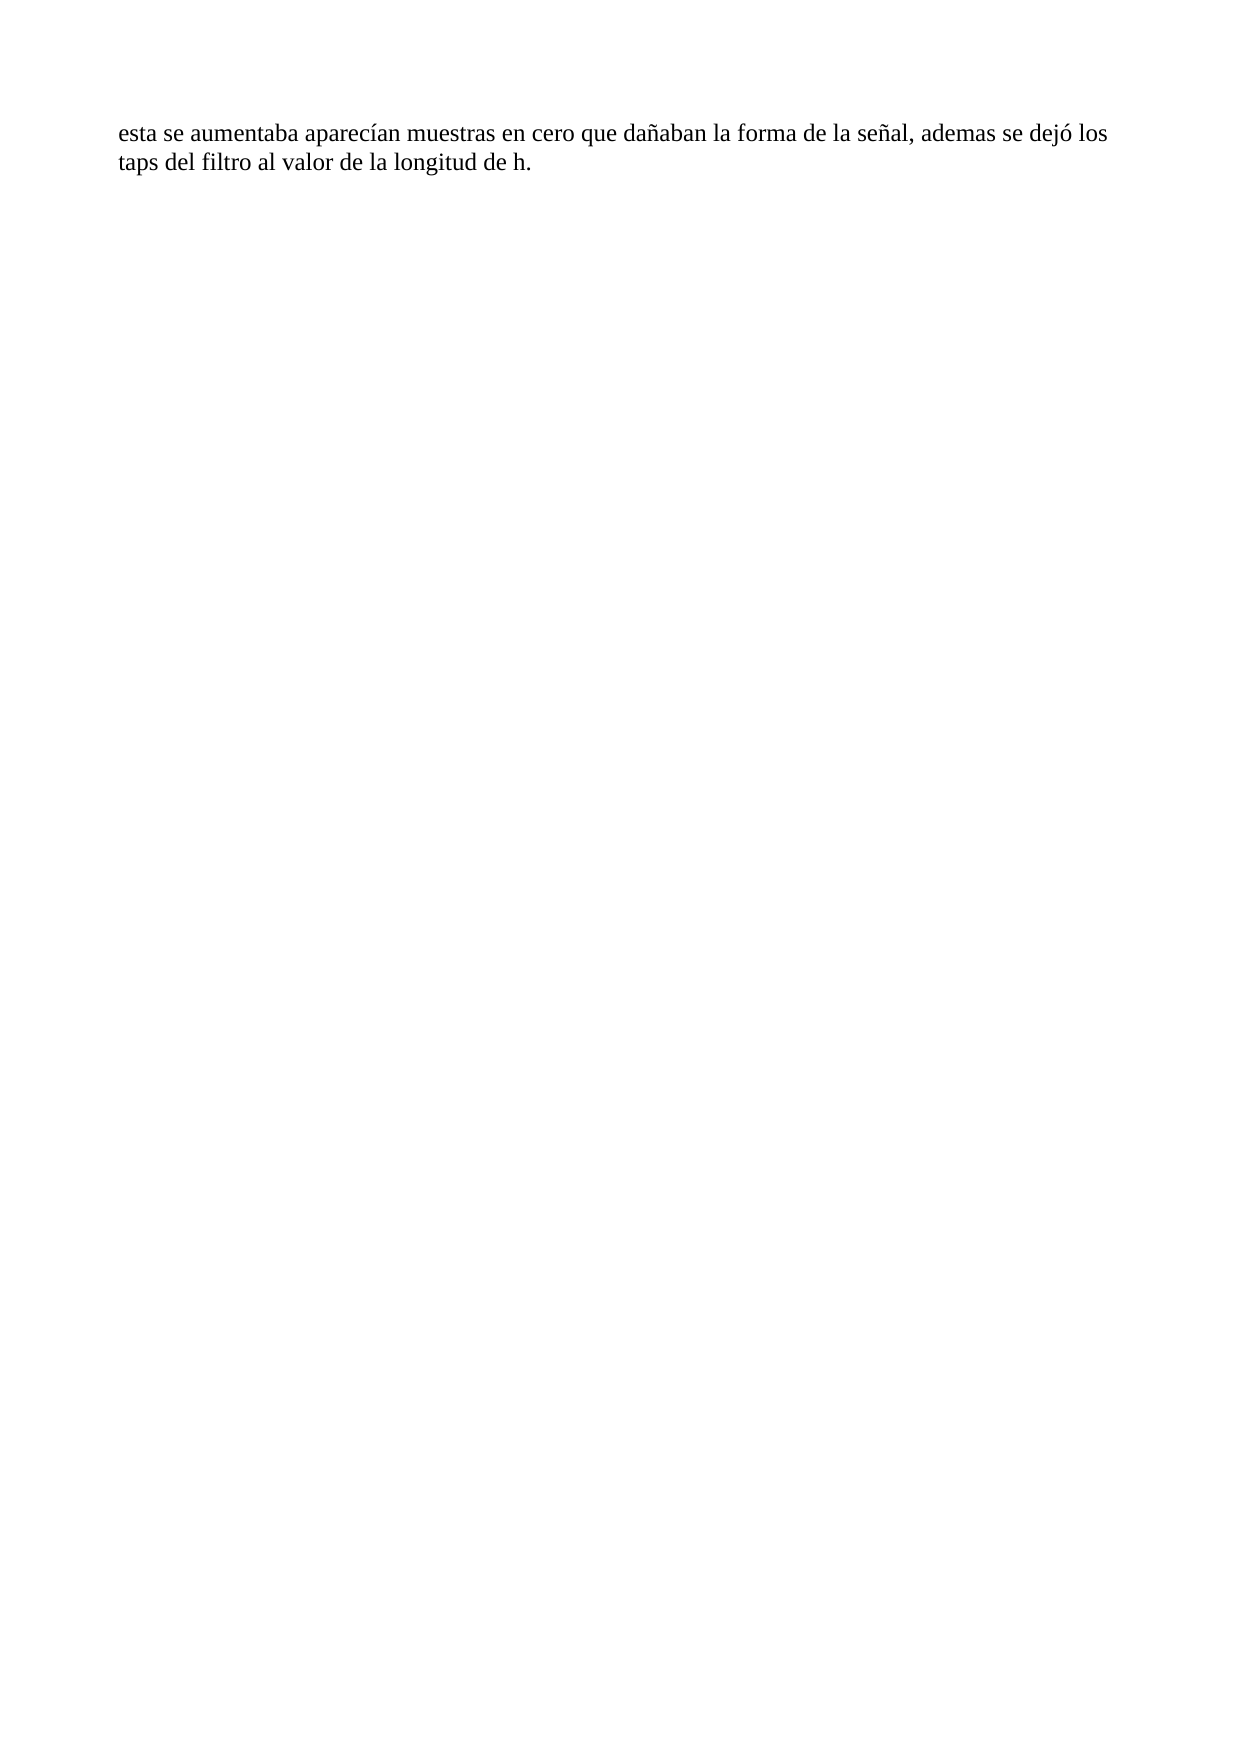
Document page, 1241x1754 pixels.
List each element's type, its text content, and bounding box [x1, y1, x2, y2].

text esta se aumentaba aparecían muestras en cero que dañaban la forma de la señal, ademas se dejó los taps del filtro al valor de la longitud de h. [118, 118, 1122, 176]
